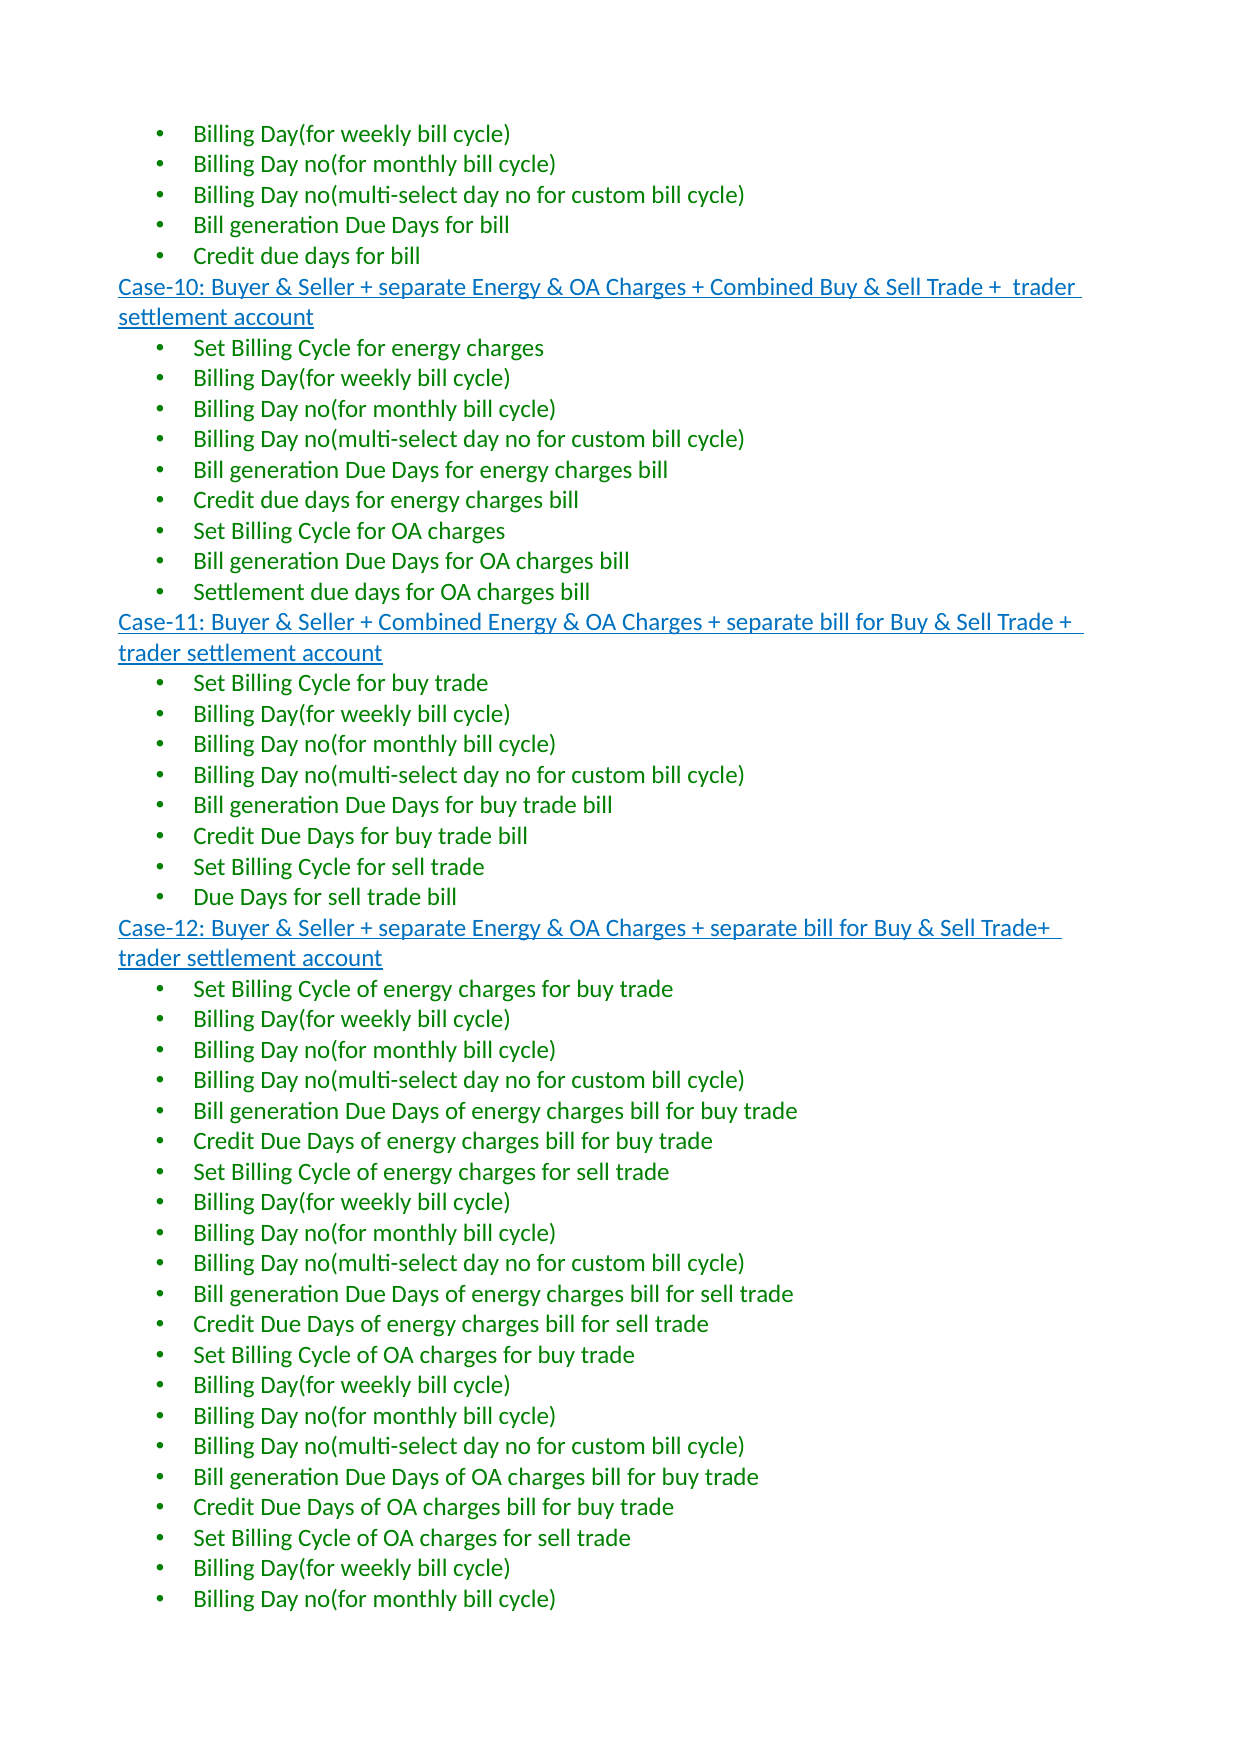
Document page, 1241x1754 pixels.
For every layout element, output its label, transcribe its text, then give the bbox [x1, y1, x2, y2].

list Bill generation Due Days for OA charges bill [156, 545, 1122, 576]
list Settlement due days for OA charges bill [156, 576, 1122, 606]
list Bill generation Due Days for bill [156, 210, 1122, 240]
list Billing Day no(for monthly bill cycle) [156, 393, 1122, 423]
list Set Billing Cycle for energy charges [156, 332, 1122, 362]
list Billing Day no(multi-select day no for custom bill cycle) [156, 759, 1122, 789]
list Billing Day no(multi-select day no for custom bill cycle) [156, 423, 1122, 454]
text Case-10: Buyer & Seller + separate Energy & OA Charges + Combined Buy & Sell Trade + trader settlement account [118, 271, 1122, 332]
list Set Billing Cycle for OA charges [156, 515, 1122, 545]
list Billing Day no(multi-select day no for custom bill cycle) [156, 179, 1122, 210]
list Bill generation Due Days of energy charges bill for buy trade [156, 1095, 1122, 1125]
list Billing Day(for weekly bill cycle) [156, 1186, 1122, 1217]
list Credit Due Days of energy charges bill for buy trade [156, 1125, 1122, 1156]
text Case-11: Buyer & Seller + Combined Energy & OA Charges + separate bill for Buy & Sell Trade + trader settlement account [118, 606, 1122, 667]
list Billing Day no(multi-select day no for custom bill cycle) [156, 1431, 1122, 1461]
list Credit Due Days of energy charges bill for sell trade [156, 1308, 1122, 1339]
list Billing Day no(for monthly bill cycle) [156, 728, 1122, 759]
list Set Billing Cycle for sell trade [156, 851, 1122, 881]
list Billing Day no(for monthly bill cycle) [156, 149, 1122, 179]
list Bill generation Due Days of energy charges bill for sell trade [156, 1278, 1122, 1308]
list Billing Day(for weekly bill cycle) [156, 1369, 1122, 1400]
list Billing Day no(for monthly bill cycle) [156, 1217, 1122, 1247]
list Set Billing Cycle for buy trade [156, 667, 1122, 698]
list Billing Day no(multi-select day no for custom bill cycle) [156, 1064, 1122, 1095]
list Billing Day no(for monthly bill cycle) [156, 1400, 1122, 1431]
list Set Billing Cycle of OA charges for buy trade [156, 1339, 1122, 1369]
list Billing Day no(multi-select day no for custom bill cycle) [156, 1247, 1122, 1278]
list Billing Day no(for monthly bill cycle) [156, 1034, 1122, 1064]
list Billing Day(for weekly bill cycle) [156, 362, 1122, 393]
list Due Days for sell trade bill [156, 881, 1122, 912]
text Case-12: Buyer & Seller + separate Energy & OA Charges + separate bill for Buy & Sell Trade+ trader settlement account [118, 912, 1122, 973]
list Billing Day(for weekly bill cycle) [156, 1553, 1122, 1583]
list Set Billing Cycle of energy charges for buy trade [156, 973, 1122, 1003]
list Credit Due Days of OA charges bill for buy trade [156, 1492, 1122, 1522]
list Billing Day(for weekly bill cycle) [156, 1003, 1122, 1034]
list Set Billing Cycle of OA charges for sell trade [156, 1522, 1122, 1553]
list Bill generation Due Days for energy charges bill [156, 454, 1122, 484]
list Credit due days for energy charges bill [156, 484, 1122, 515]
list Bill generation Due Days for buy trade bill [156, 789, 1122, 820]
list Billing Day(for weekly bill cycle) [156, 698, 1122, 728]
list Credit due days for bill [156, 240, 1122, 271]
list Billing Day no(for monthly bill cycle) [156, 1583, 1122, 1614]
list Set Billing Cycle of energy charges for sell trade [156, 1156, 1122, 1186]
list Billing Day(for weekly bill cycle) [156, 118, 1122, 149]
list Credit Due Days for buy trade bill [156, 820, 1122, 851]
list Bill generation Due Days of OA charges bill for buy trade [156, 1461, 1122, 1492]
